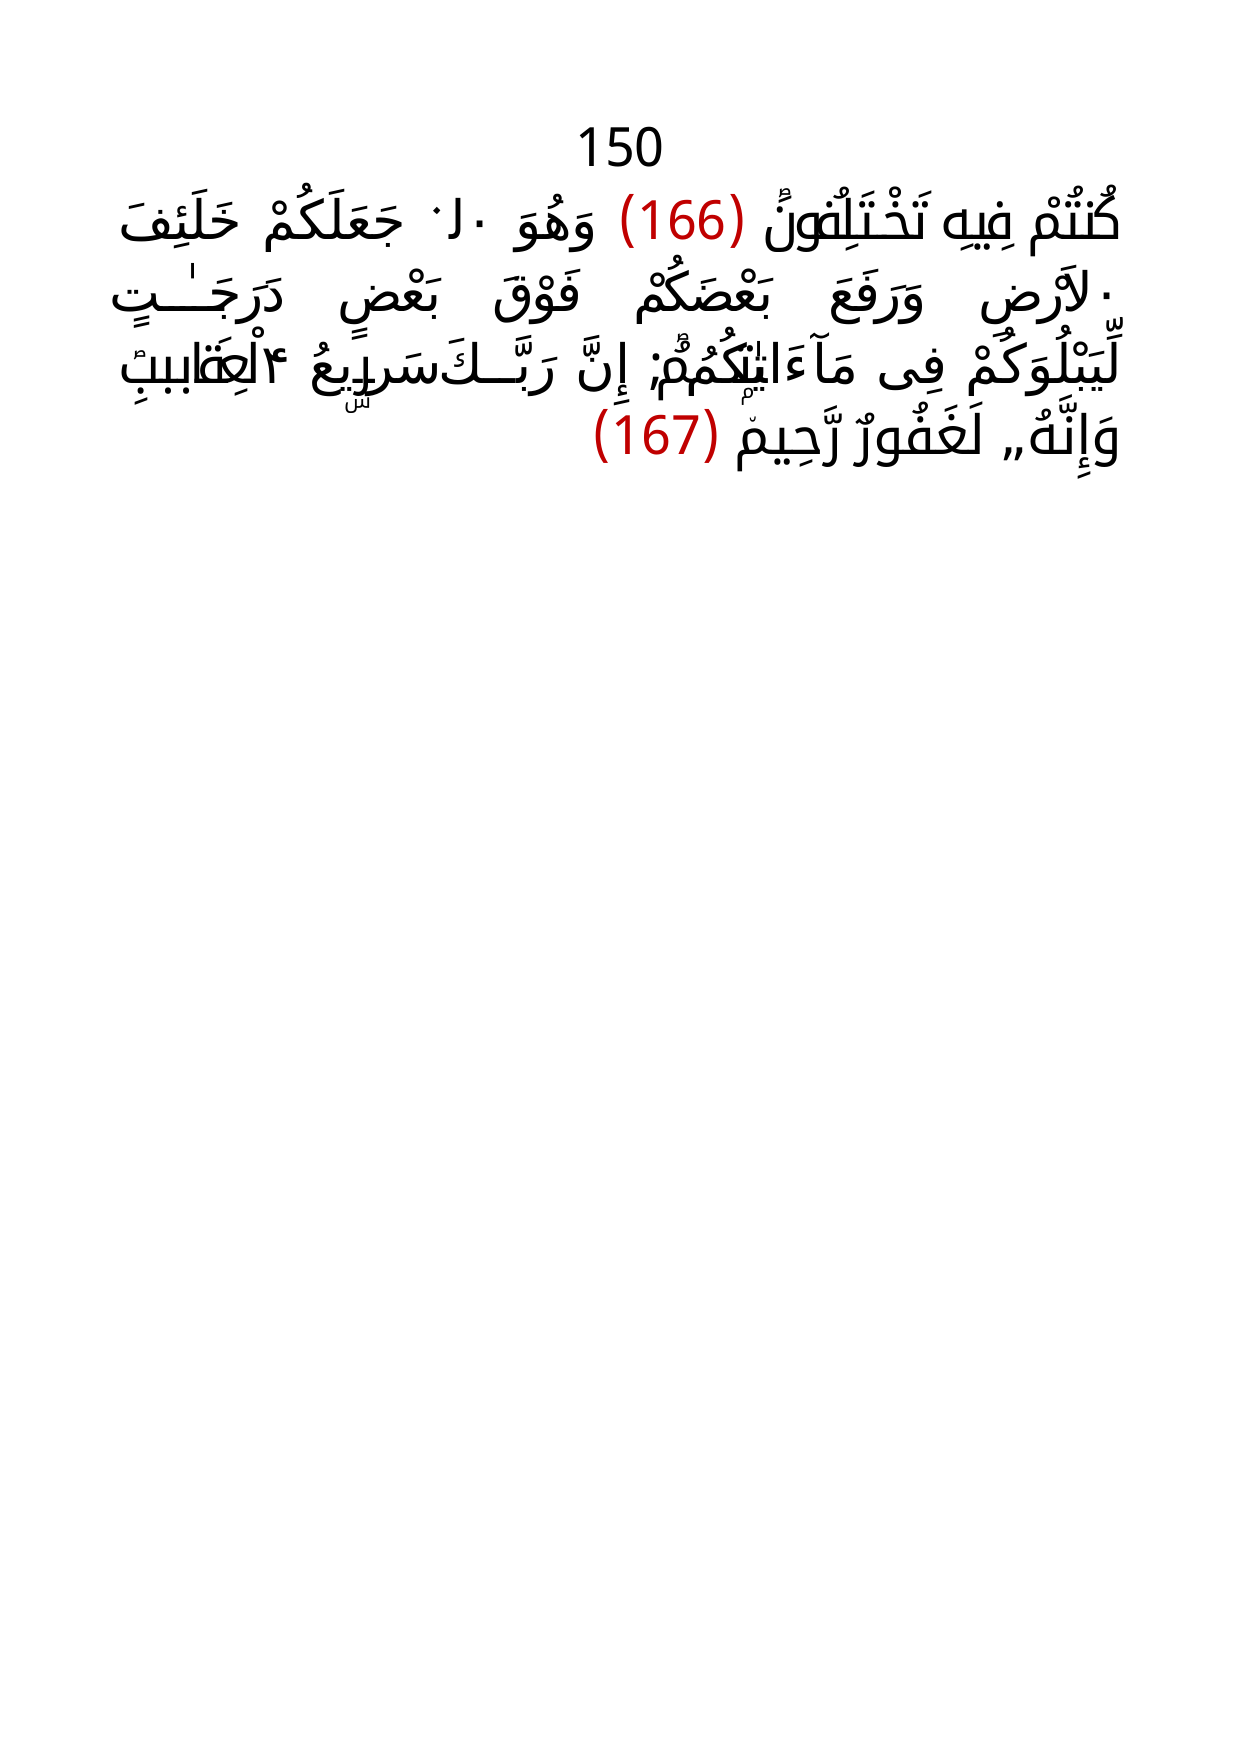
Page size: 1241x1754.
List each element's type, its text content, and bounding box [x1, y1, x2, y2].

text 150 [118, 118, 1122, 189]
text كُنتُمْ فِيهِ تَخْتَلِفُونَؐ (166) وَهُوَ ۰ﻟ﮲ جَعَلَكُمْ خَلَئِفَ ۰لاَرْضِ وَرَفَعَ بَعْضَكُمْ فَوْقَ بَعْضٍ دَرَجَــٰــتٍ لِّيَبْلُوَكُمْ فِى مَآ ءَاتۭيٰكُمُؐ; إِنَّ رَبَّــكَ سَرۣيعُ ۴لْعِقَابببِؐ وَإِنَّهُ„ لَغَفُورٌ رَّحِيم٘ (167) [118, 189, 1122, 477]
